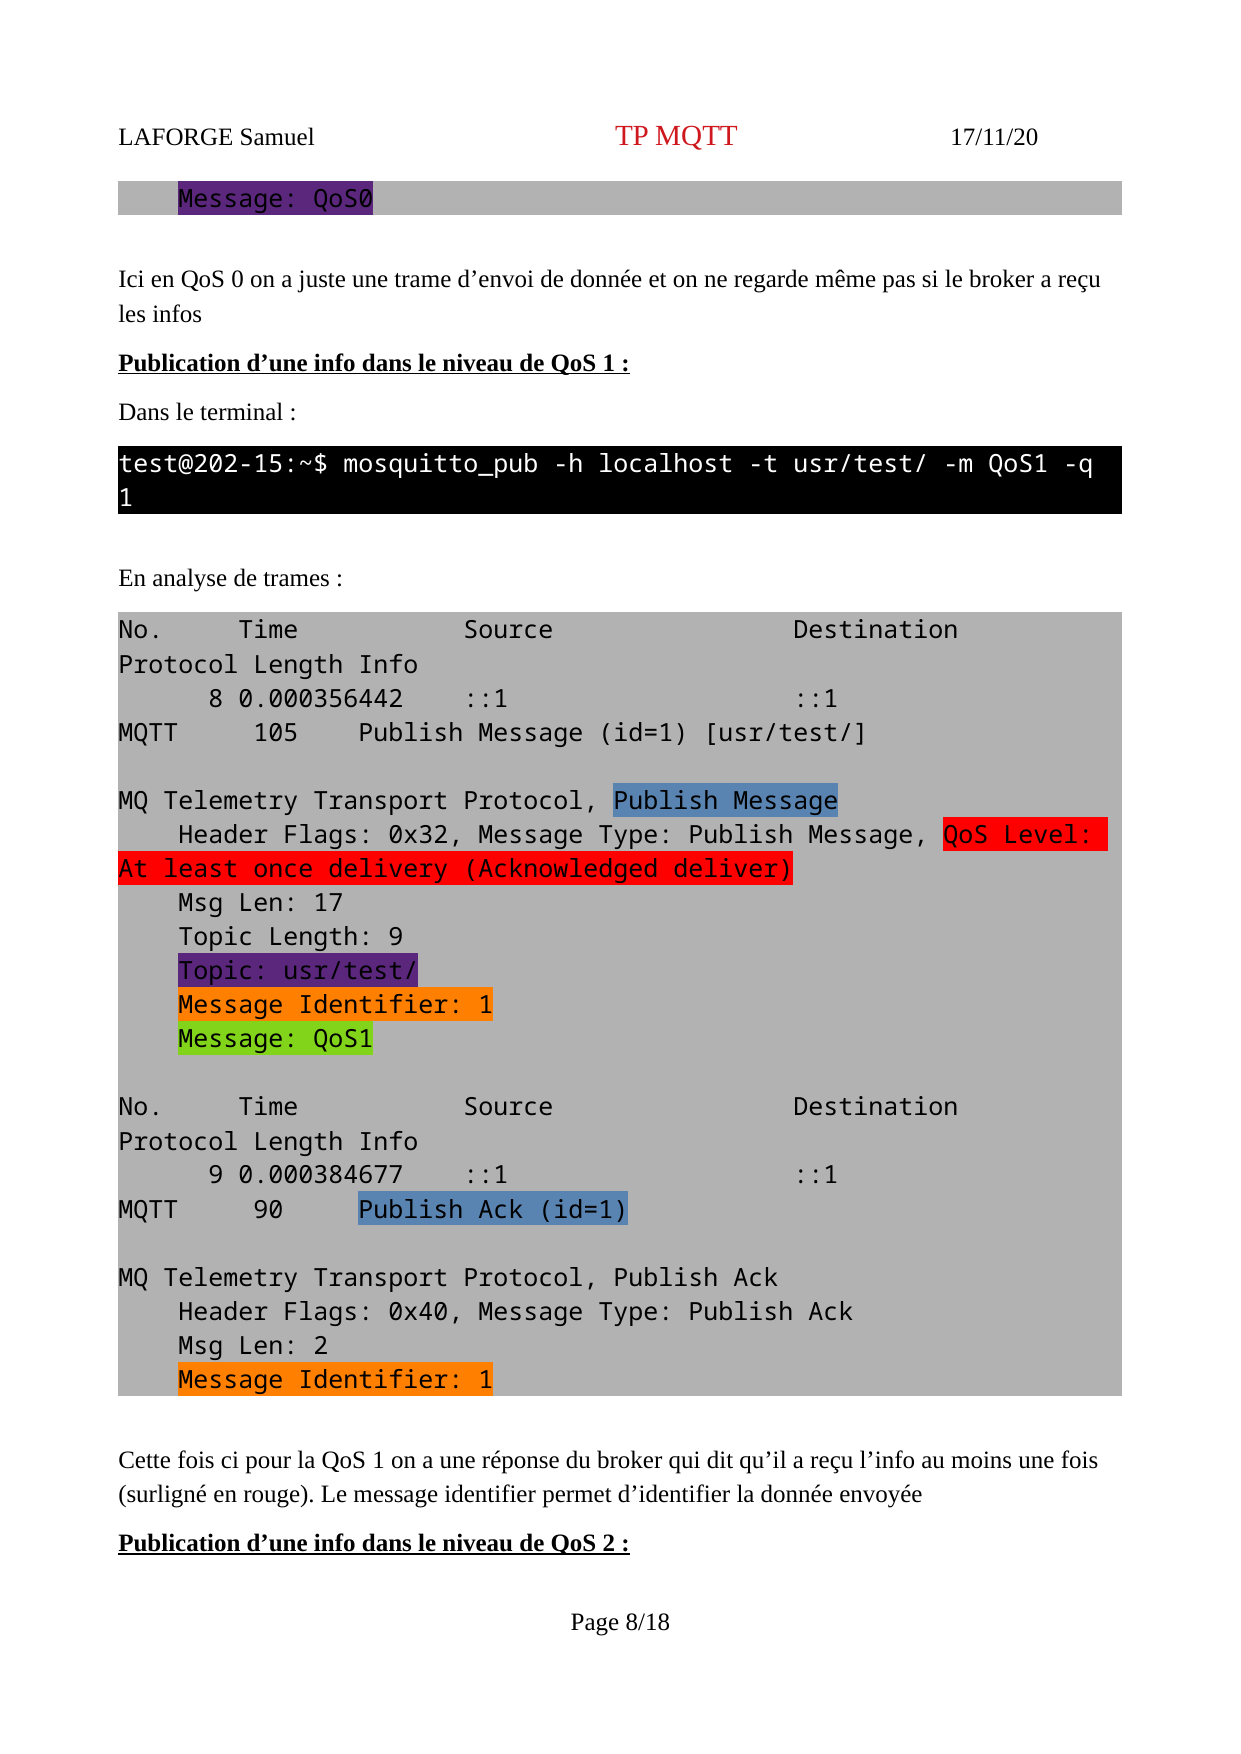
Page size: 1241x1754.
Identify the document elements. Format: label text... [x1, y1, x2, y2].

text Cette fois ci pour la QoS 1 on a une réponse du broker qui dit qu’il a reçu l’info au moins une fois (surligné en rouge). Le message identifier permet d’identifier la donnée envoyée [118, 1445, 1122, 1508]
text Header Flags: 0x32, Message Type: Publish Message, QoS Level: At least once delivery (Acknowledged deliver) [118, 817, 1122, 885]
text Message Identifier: 1 [118, 987, 1122, 1021]
text En analyse de trames : [118, 563, 1122, 592]
text Topic Length: 9 [118, 919, 1122, 953]
text Topic: usr/test/ [118, 953, 1122, 987]
text Dans le terminal : [118, 397, 1122, 426]
text No. Time Source Destination Protocol Length Info [118, 612, 1122, 680]
text 8 0.000356442 ::1 ::1 MQTT 105 Publish Message (id=1) [usr/test/] [118, 680, 1122, 748]
text 9 0.000384677 ::1 ::1 MQTT 90 Publish Ack (id=1) [118, 1157, 1122, 1225]
text Publication d’une info dans le niveau de QoS 1 : [118, 348, 1122, 377]
text Msg Len: 17 [118, 885, 1122, 919]
text Msg Len: 2 [118, 1327, 1122, 1362]
text Message: QoS0 [118, 181, 1122, 215]
text Ici en QoS 0 on a juste une trame d’envoi de donnée et on ne regarde même pas si le broker a reçu les infos [118, 264, 1122, 327]
text Message Identifier: 1 [118, 1362, 1122, 1396]
text Header Flags: 0x40, Message Type: Publish Ack [118, 1293, 1122, 1327]
text Message: QoS1 [118, 1021, 1122, 1055]
text Publication d’une info dans le niveau de QoS 2 : [118, 1528, 1122, 1557]
text test@202-15:~$ mosquitto_pub -h localhost -t usr/test/ -m QoS1 -q 1 [118, 446, 1122, 514]
text No. Time Source Destination Protocol Length Info [118, 1089, 1122, 1157]
text MQ Telemetry Transport Protocol, Publish Ack [118, 1259, 1122, 1293]
text MQ Telemetry Transport Protocol, Publish Message [118, 782, 1122, 817]
